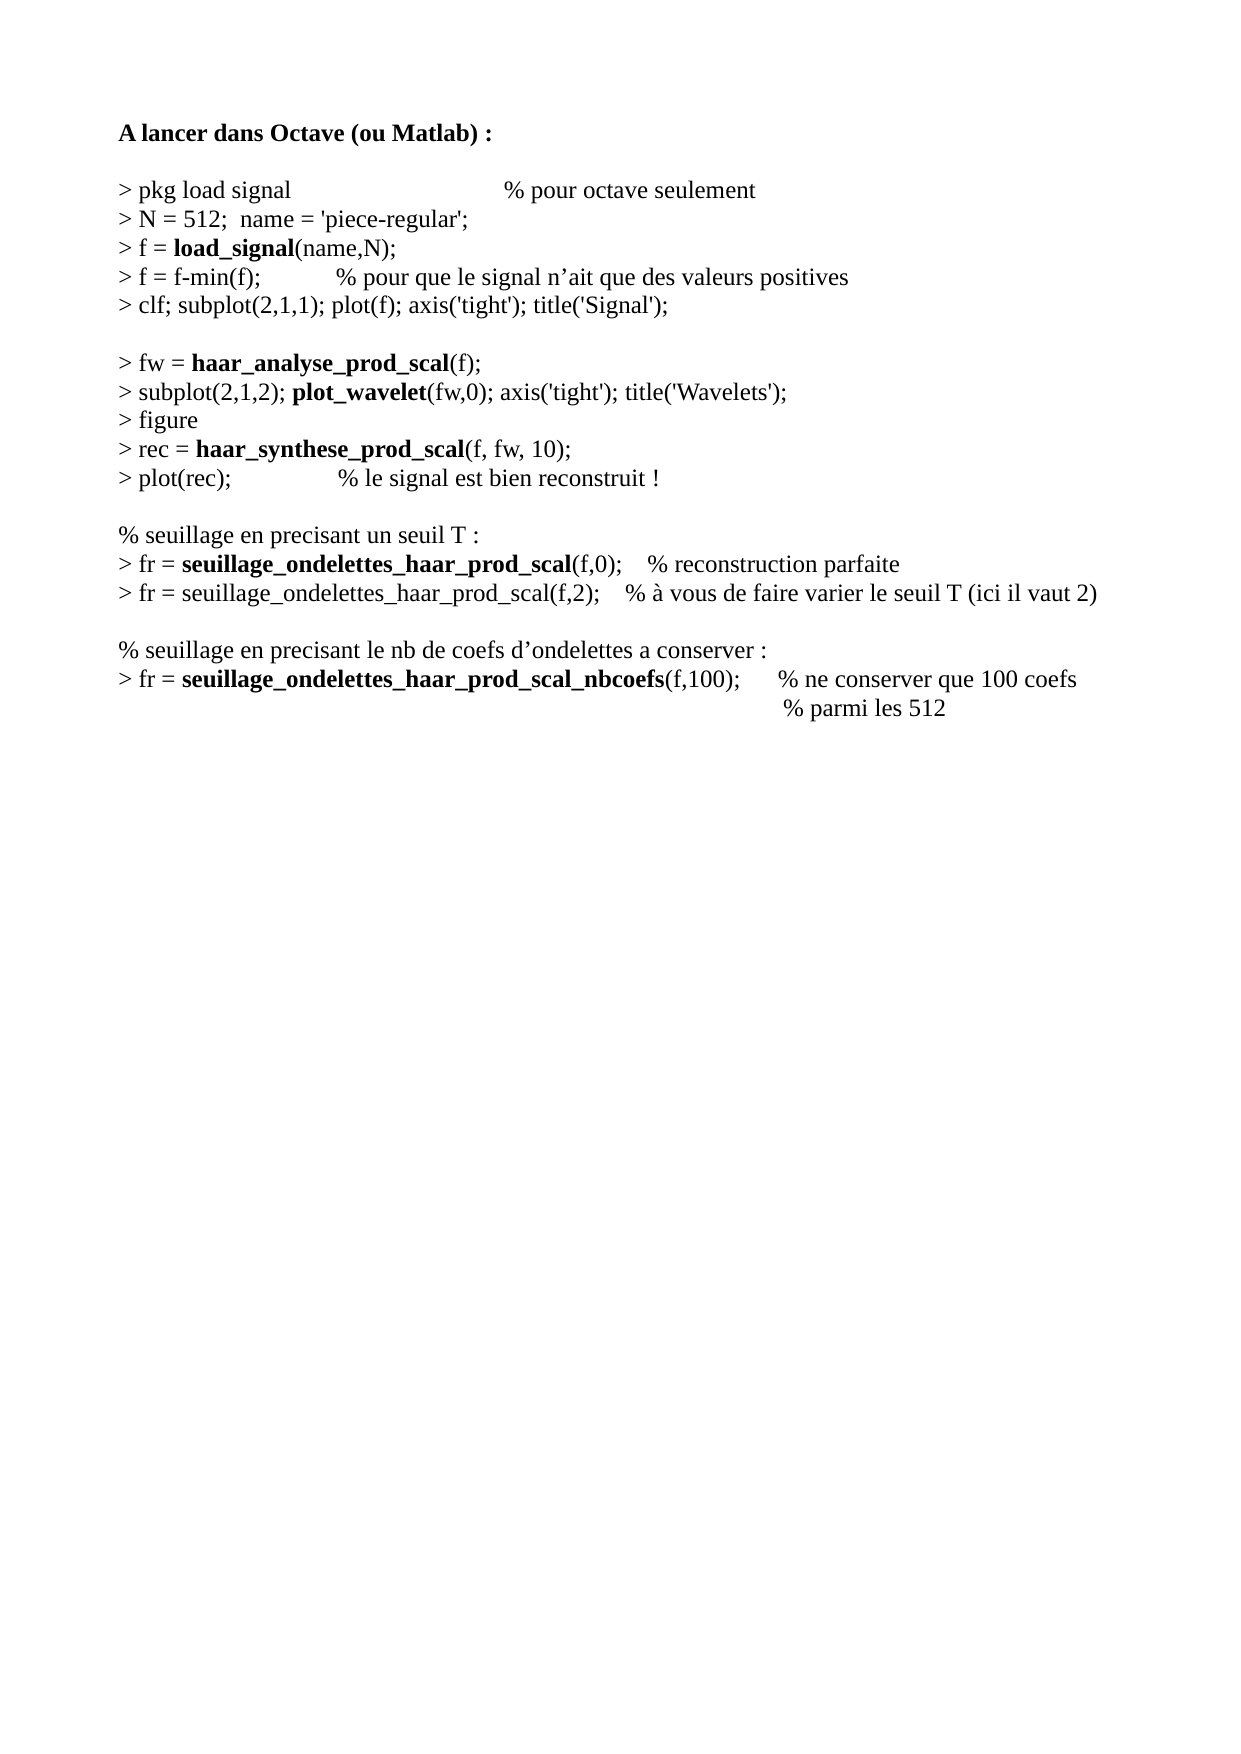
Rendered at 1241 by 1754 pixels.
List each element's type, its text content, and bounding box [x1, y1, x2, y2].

text > subplot(2,1,2); plot_wavelet(fw,0); axis('tight'); title('Wavelets'); [118, 377, 1122, 406]
text % parmi les 512 [118, 693, 1122, 722]
text > pkg load signal % pour octave seulement [118, 176, 1122, 204]
text > rec = haar_synthese_prod_scal(f, fw, 10); [118, 434, 1122, 463]
text > f = load_signal(name,N); [118, 233, 1122, 262]
text > clf; subplot(2,1,1); plot(f); axis('tight'); title('Signal'); [118, 291, 1122, 319]
text > fr = seuillage_ondelettes_haar_prod_scal_nbcoefs(f,100); % ne conserver que 100 coefs [118, 664, 1122, 693]
text > fr = seuillage_ondelettes_haar_prod_scal(f,0); % reconstruction parfaite [118, 549, 1122, 578]
text % seuillage en precisant le nb de coefs d’ondelettes a conserver : [118, 636, 1122, 664]
text > fw = haar_analyse_prod_scal(f); [118, 348, 1122, 377]
text > fr = seuillage_ondelettes_haar_prod_scal(f,2); % à vous de faire varier le seuil T (ici il vaut 2) [118, 578, 1122, 607]
text A lancer dans Octave (ou Matlab) : [118, 118, 1122, 147]
text % seuillage en precisant un seuil T : [118, 521, 1122, 549]
text > plot(rec); % le signal est bien reconstruit ! [118, 463, 1122, 492]
text > N = 512; name = 'piece-regular'; [118, 204, 1122, 233]
text > f = f-min(f); % pour que le signal n’ait que des valeurs positives [118, 262, 1122, 291]
text > figure [118, 406, 1122, 434]
